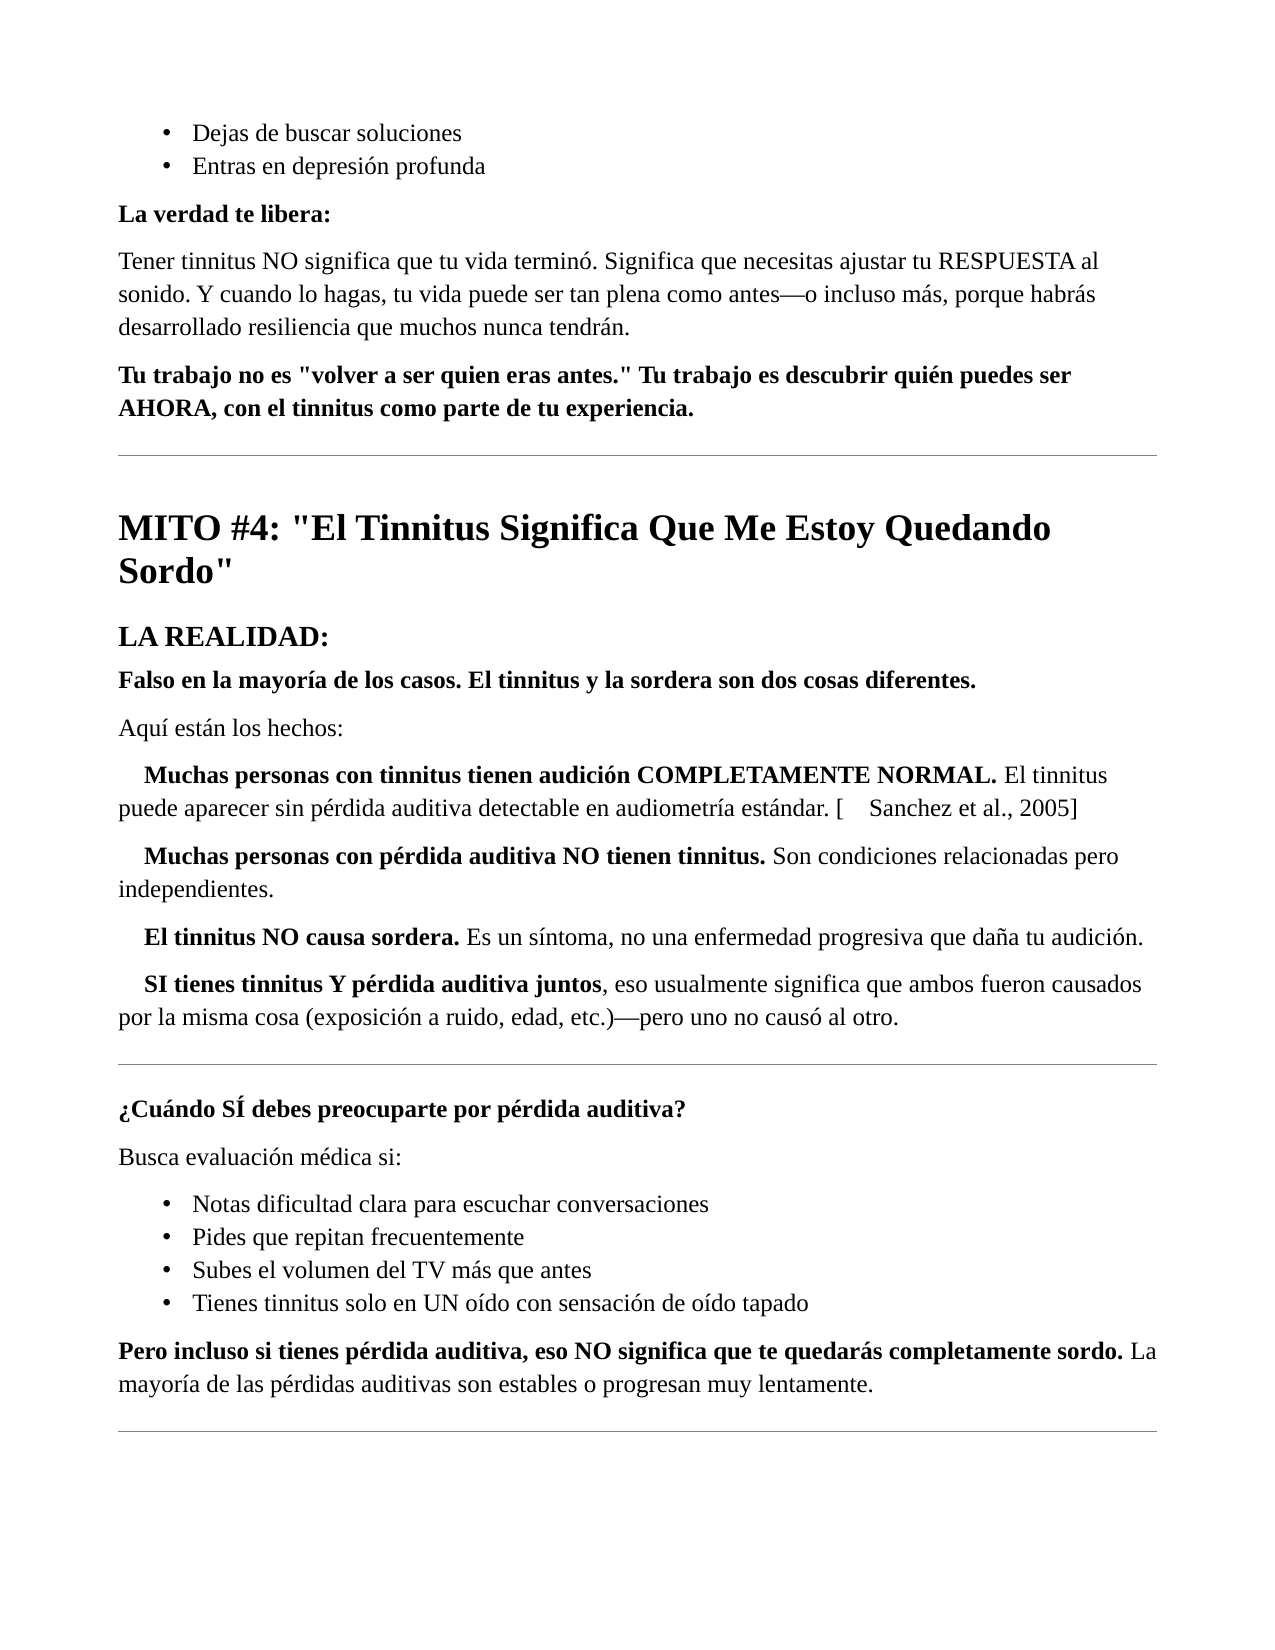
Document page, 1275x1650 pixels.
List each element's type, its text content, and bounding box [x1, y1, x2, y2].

subtitle MITO #4: "El Tinnitus Significa Que Me Estoy Quedando Sordo" [118, 506, 1157, 592]
text ¿Cuándo SÍ debes preocuparte por pérdida auditiva? [118, 1094, 1157, 1123]
text ✅ Muchas personas con tinnitus tienen audición COMPLETAMENTE NORMAL. El tinnitus puede aparecer sin pérdida auditiva detectable en audiometría estándar. [ Sanchez et al., 2005] [118, 760, 1157, 822]
text ✅ SI tienes tinnitus Y pérdida auditiva juntos, eso usualmente significa que ambos fueron causados por la misma cosa (exposición a ruido, edad, etc.)—pero uno no causó al otro. [118, 969, 1157, 1031]
subtitle LA REALIDAD: [118, 619, 1157, 653]
text Aquí están los hechos: [118, 713, 1157, 741]
text ✅ Muchas personas con pérdida auditiva NO tienen tinnitus. Son condiciones relacionadas pero independientes. [118, 841, 1157, 903]
text La verdad te libera: [118, 199, 1157, 227]
list Subes el volumen del TV más que antes [162, 1255, 1157, 1284]
text Pero incluso si tienes pérdida auditiva, eso NO significa que te quedarás completamente sordo. La mayoría de las pérdidas auditivas son estables o progresan muy lentamente. [118, 1336, 1157, 1398]
list Notas dificultad clara para escuchar conversaciones [162, 1189, 1157, 1218]
list Dejas de buscar soluciones [162, 118, 1157, 147]
text Tener tinnitus NO significa que tu vida terminó. Significa que necesitas ajustar tu RESPUESTA al sonido. Y cuando lo hagas, tu vida puede ser tan plena como antes—o incluso más, porque habrás desarrollado resiliencia que muchos nunca tendrán. [118, 246, 1157, 341]
list Tienes tinnitus solo en UN oído con sensación de oído tapado [162, 1288, 1157, 1317]
list Pides que repitan frecuentemente [162, 1222, 1157, 1251]
text Falso en la mayoría de los casos. El tinnitus y la sordera son dos cosas diferentes. [118, 665, 1157, 694]
text ✅ El tinnitus NO causa sordera. Es un síntoma, no una enfermedad progresiva que daña tu audición. [118, 922, 1157, 950]
list Entras en depresión profunda [162, 151, 1157, 180]
text Tu trabajo no es "volver a ser quien eras antes." Tu trabajo es descubrir quién puedes ser AHORA, con el tinnitus como parte de tu experiencia. [118, 360, 1157, 422]
text Busca evaluación médica si: [118, 1142, 1157, 1170]
